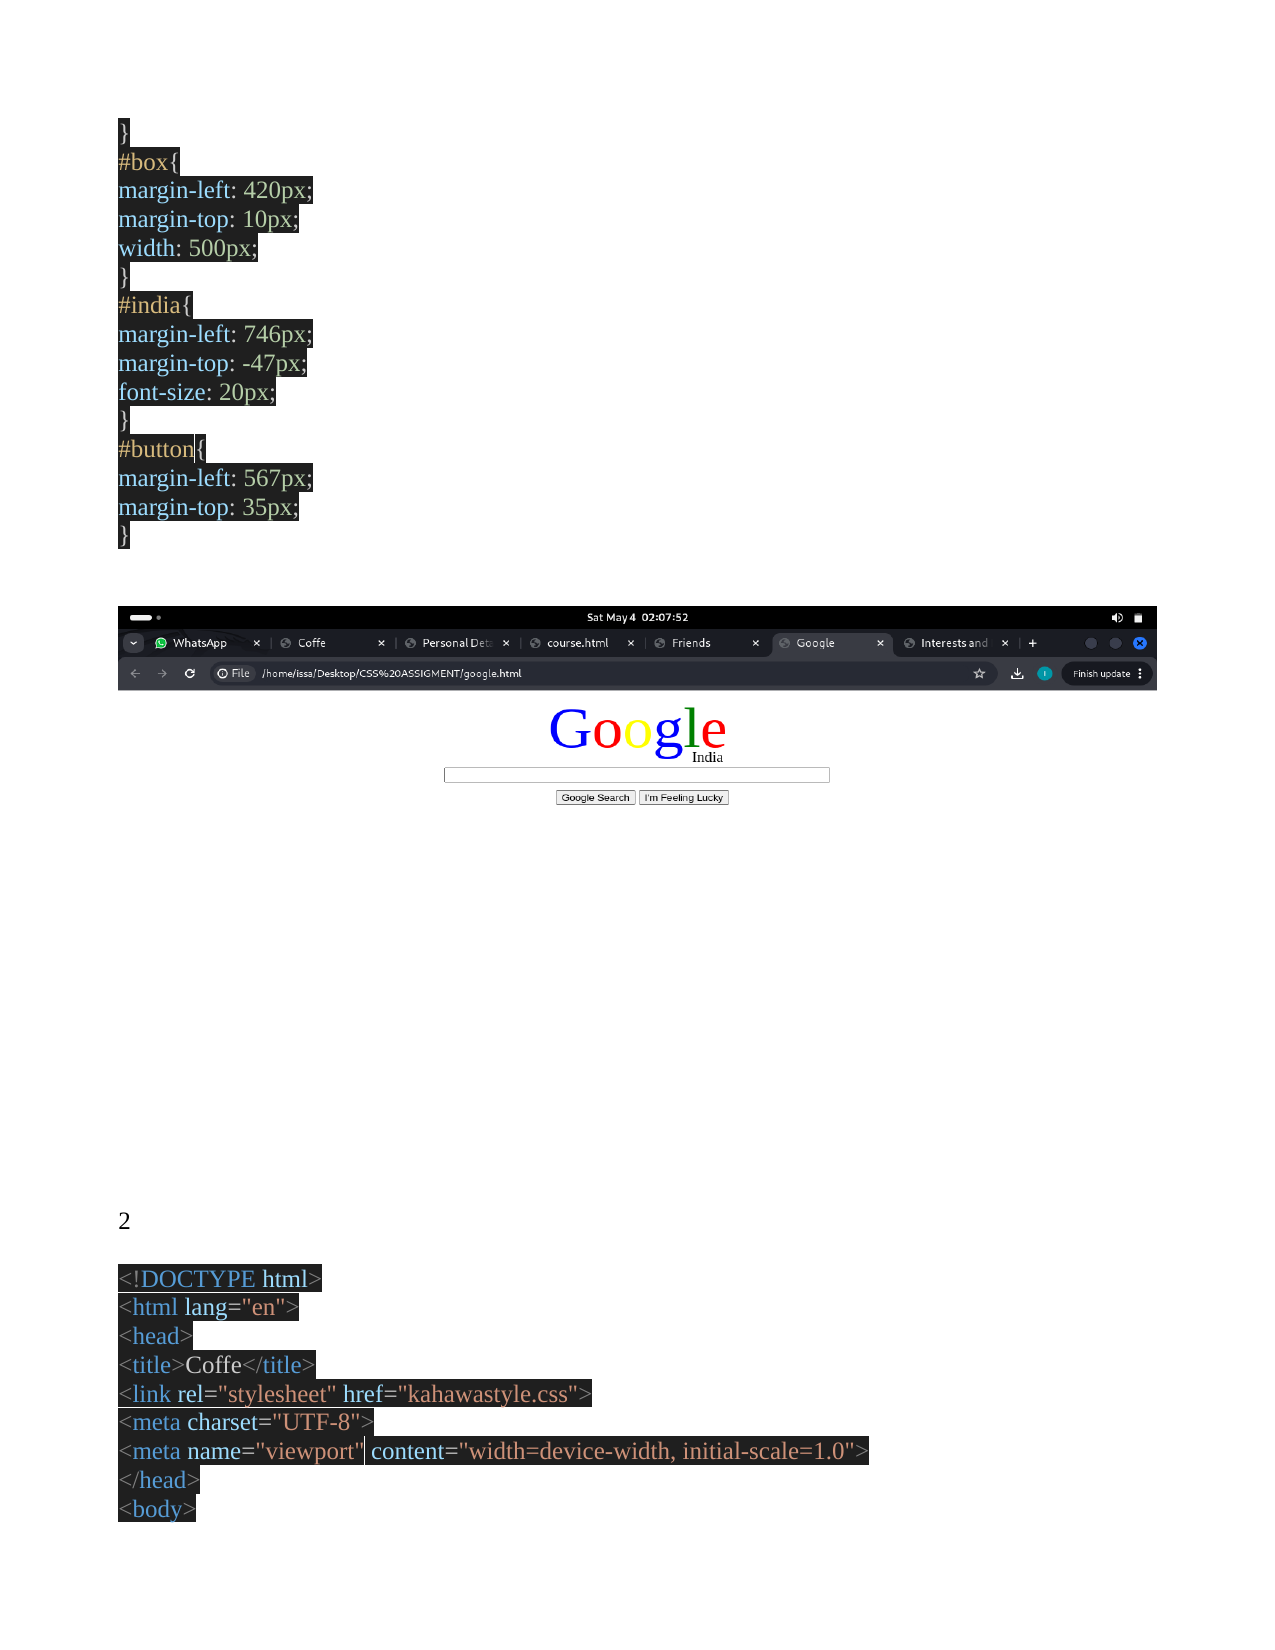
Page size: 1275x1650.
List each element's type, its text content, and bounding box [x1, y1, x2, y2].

text margin-top: 10px; [118, 204, 1157, 233]
text font-size: 20px; [118, 377, 1157, 406]
text <!DOCTYPE html> [118, 1264, 1157, 1292]
text <meta charset="UTF-8"> [118, 1407, 1157, 1436]
text } [118, 521, 1157, 549]
text #button{ [118, 434, 1157, 463]
text margin-left: 746px; [118, 319, 1157, 348]
text <link rel="stylesheet" href="kahawastyle.css"> [118, 1379, 1157, 1407]
text <html lang="en"> [118, 1292, 1157, 1321]
text margin-top: -47px; [118, 348, 1157, 377]
text </head> [118, 1465, 1157, 1494]
text #box{ [118, 147, 1157, 176]
text #india{ [118, 291, 1157, 319]
text 2 [118, 1206, 1157, 1235]
text <meta name="viewport" content="width=device-width, initial-scale=1.0"> [118, 1436, 1157, 1465]
text <title>Coffe</title> [118, 1350, 1157, 1379]
text } [118, 118, 1157, 147]
text width: 500px; [118, 233, 1157, 262]
text margin-left: 420px; [118, 176, 1157, 204]
text } [118, 406, 1157, 434]
text <head> [118, 1321, 1157, 1350]
picture [118, 606, 1157, 1149]
text } [118, 262, 1157, 291]
text margin-top: 35px; [118, 492, 1157, 521]
text <body> [118, 1494, 1157, 1522]
text margin-left: 567px; [118, 463, 1157, 492]
